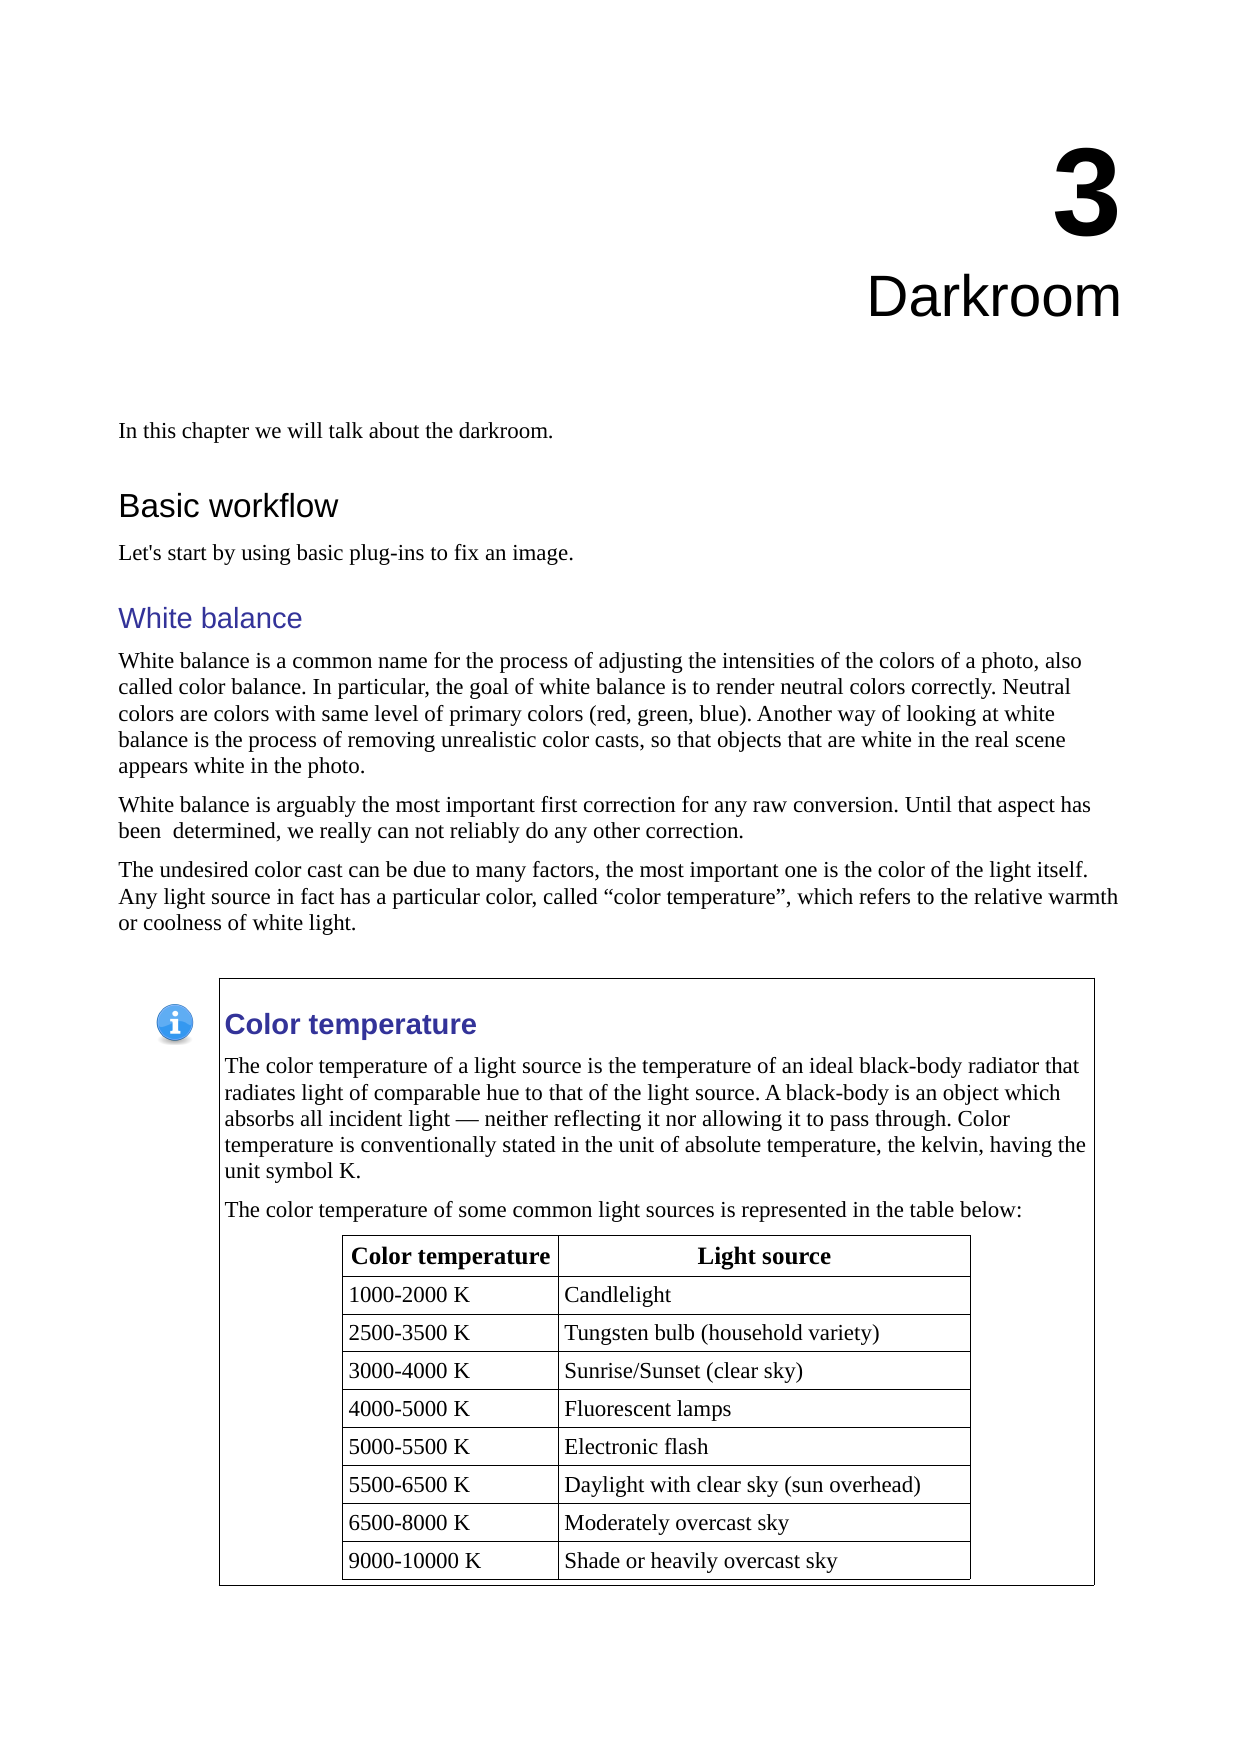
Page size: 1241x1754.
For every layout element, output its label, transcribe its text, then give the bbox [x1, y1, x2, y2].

table_header Color temperature The color temperature of a light source is the temperature of an ideal black-body radiator that radiates light of comparable hue to that of the light source. A black-body is an object which absorbs all incident light — neither reflecting it nor allowing it to pass through. Color temperature is conventionally stated in the unit of absolute temperature, the kelvin, having the unit symbol K. The color temperature of some common light sources is represented in the table below: [220, 979, 1094, 1585]
picture [154, 1004, 195, 1045]
text 3 [118, 118, 1122, 262]
text White balance is a common name for the process of adjusting the intensities of the colors of a photo, also called color balance. In particular, the goal of white balance is to render neutral colors correctly. Neutral colors are colors with same level of primary colors (red, green, blue). Another way of looking at white balance is the process of removing unrealistic color casts, so that objects that are white in the real scene appears white in the photo. [118, 647, 1122, 779]
title Darkroom [118, 262, 1122, 329]
table_cell 9000-10000 K [343, 1542, 558, 1579]
text In this chapter we will talk about the darkroom. [118, 417, 1122, 444]
table_cell 2500-3500 K [343, 1315, 558, 1351]
text Let's start by using basic plug-ins to fix an image. [118, 539, 1122, 565]
table_cell Daylight with clear sky (sun overhead) [559, 1466, 970, 1503]
text White balance is arguably the most important first correction for any raw conversion. Until that aspect has been determined, we really can not reliably do any other correction. [118, 791, 1122, 844]
table_cell Sunrise/Sunset (clear sky) [559, 1352, 970, 1389]
table_cell 5500-6500 K [343, 1466, 558, 1503]
table_cell Candlelight [559, 1277, 970, 1313]
table_header Light source [559, 1236, 970, 1276]
table_cell Electronic flash [559, 1428, 970, 1465]
table_header [149, 978, 219, 1585]
table_cell Fluorescent lamps [559, 1390, 970, 1427]
table_cell Tungsten bulb (household variety) [559, 1315, 970, 1351]
table_cell 1000-2000 K [343, 1277, 558, 1313]
table_cell 3000-4000 K [343, 1352, 558, 1389]
subtitle White balance [118, 602, 1122, 635]
table_cell 6500-8000 K [343, 1504, 558, 1541]
table_header Color temperature [343, 1236, 558, 1276]
table_cell Moderately overcast sky [559, 1504, 970, 1541]
subtitle Basic workflow [118, 486, 1122, 524]
text The undesired color cast can be due to many factors, the most important one is the color of the light itself. Any light source in fact has a particular color, called “color temperature”, which refers to the relative warmth or coolness of white light. [118, 856, 1122, 935]
table_cell 5000-5500 K [343, 1428, 558, 1465]
table_cell 4000-5000 K [343, 1390, 558, 1427]
table_cell Shade or heavily overcast sky [559, 1542, 970, 1579]
